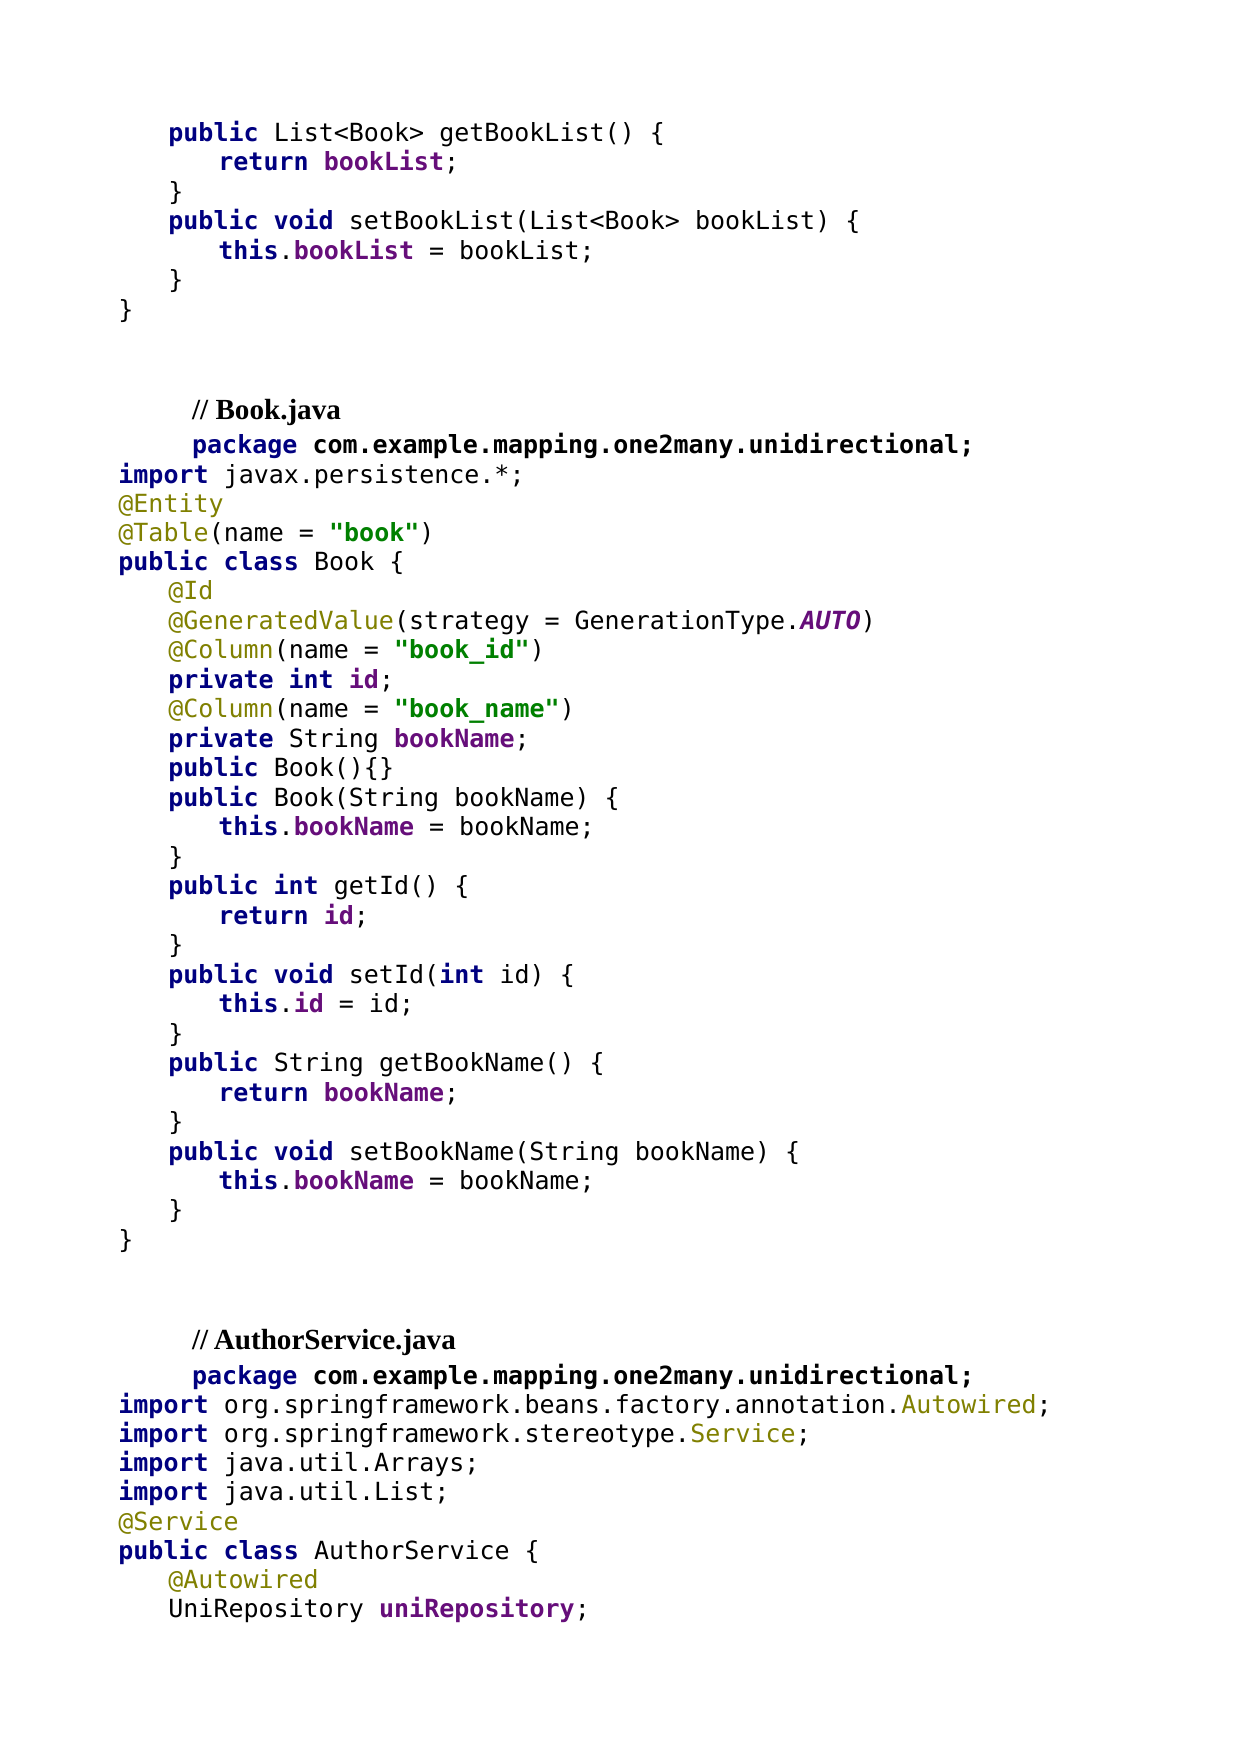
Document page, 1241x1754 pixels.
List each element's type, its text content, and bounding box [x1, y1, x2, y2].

text public class Book { [118, 547, 1122, 577]
text public void setBookList(List<Book> bookList) { [118, 207, 1122, 236]
text @GeneratedValue(strategy = GenerationType.AUTO) [118, 606, 1122, 636]
text public void setId(int id) { [118, 960, 1122, 989]
list // Book.java [162, 392, 1122, 426]
list package com.example.mapping.one2many.unidirectional; [162, 1361, 1122, 1390]
text } [118, 295, 1122, 324]
text public List<Book> getBookList() { [118, 118, 1122, 148]
text return bookList; [118, 148, 1122, 177]
text this.bookList = bookList; [118, 236, 1122, 266]
text public class AuthorService { [118, 1536, 1122, 1565]
text } [118, 842, 1122, 871]
text } [118, 1196, 1122, 1225]
text public String getBookName() { [118, 1048, 1122, 1078]
text UniRepository uniRepository; [118, 1594, 1122, 1624]
list package com.example.mapping.one2many.unidirectional; [162, 431, 1122, 460]
text @Column(name = "book_name") [118, 694, 1122, 724]
text private String bookName; [118, 724, 1122, 753]
text this.id = id; [118, 989, 1122, 1019]
list // AuthorService.java [162, 1322, 1122, 1356]
text import org.springframework.stereotype.Service; [118, 1419, 1122, 1448]
text } [118, 1225, 1122, 1254]
text import java.util.List; [118, 1477, 1122, 1507]
text this.bookName = bookName; [118, 1166, 1122, 1196]
text @Column(name = "book_id") [118, 636, 1122, 665]
text } [118, 1019, 1122, 1048]
text this.bookName = bookName; [118, 812, 1122, 842]
text public void setBookName(String bookName) { [118, 1137, 1122, 1166]
text @Entity [118, 489, 1122, 518]
text public Book(){} [118, 753, 1122, 783]
text } [118, 177, 1122, 207]
text import org.springframework.beans.factory.annotation.Autowired; [118, 1390, 1122, 1419]
text @Service [118, 1507, 1122, 1536]
text @Table(name = "book") [118, 518, 1122, 547]
text private int id; [118, 665, 1122, 694]
text import javax.persistence.*; [118, 460, 1122, 489]
text @Id [118, 577, 1122, 606]
text public int getId() { [118, 871, 1122, 901]
text } [118, 930, 1122, 960]
text } [118, 1107, 1122, 1137]
text @Autowired [118, 1565, 1122, 1594]
text return bookName; [118, 1078, 1122, 1107]
text } [118, 266, 1122, 295]
text return id; [118, 901, 1122, 930]
text public Book(String bookName) { [118, 783, 1122, 812]
text import java.util.Arrays; [118, 1448, 1122, 1477]
